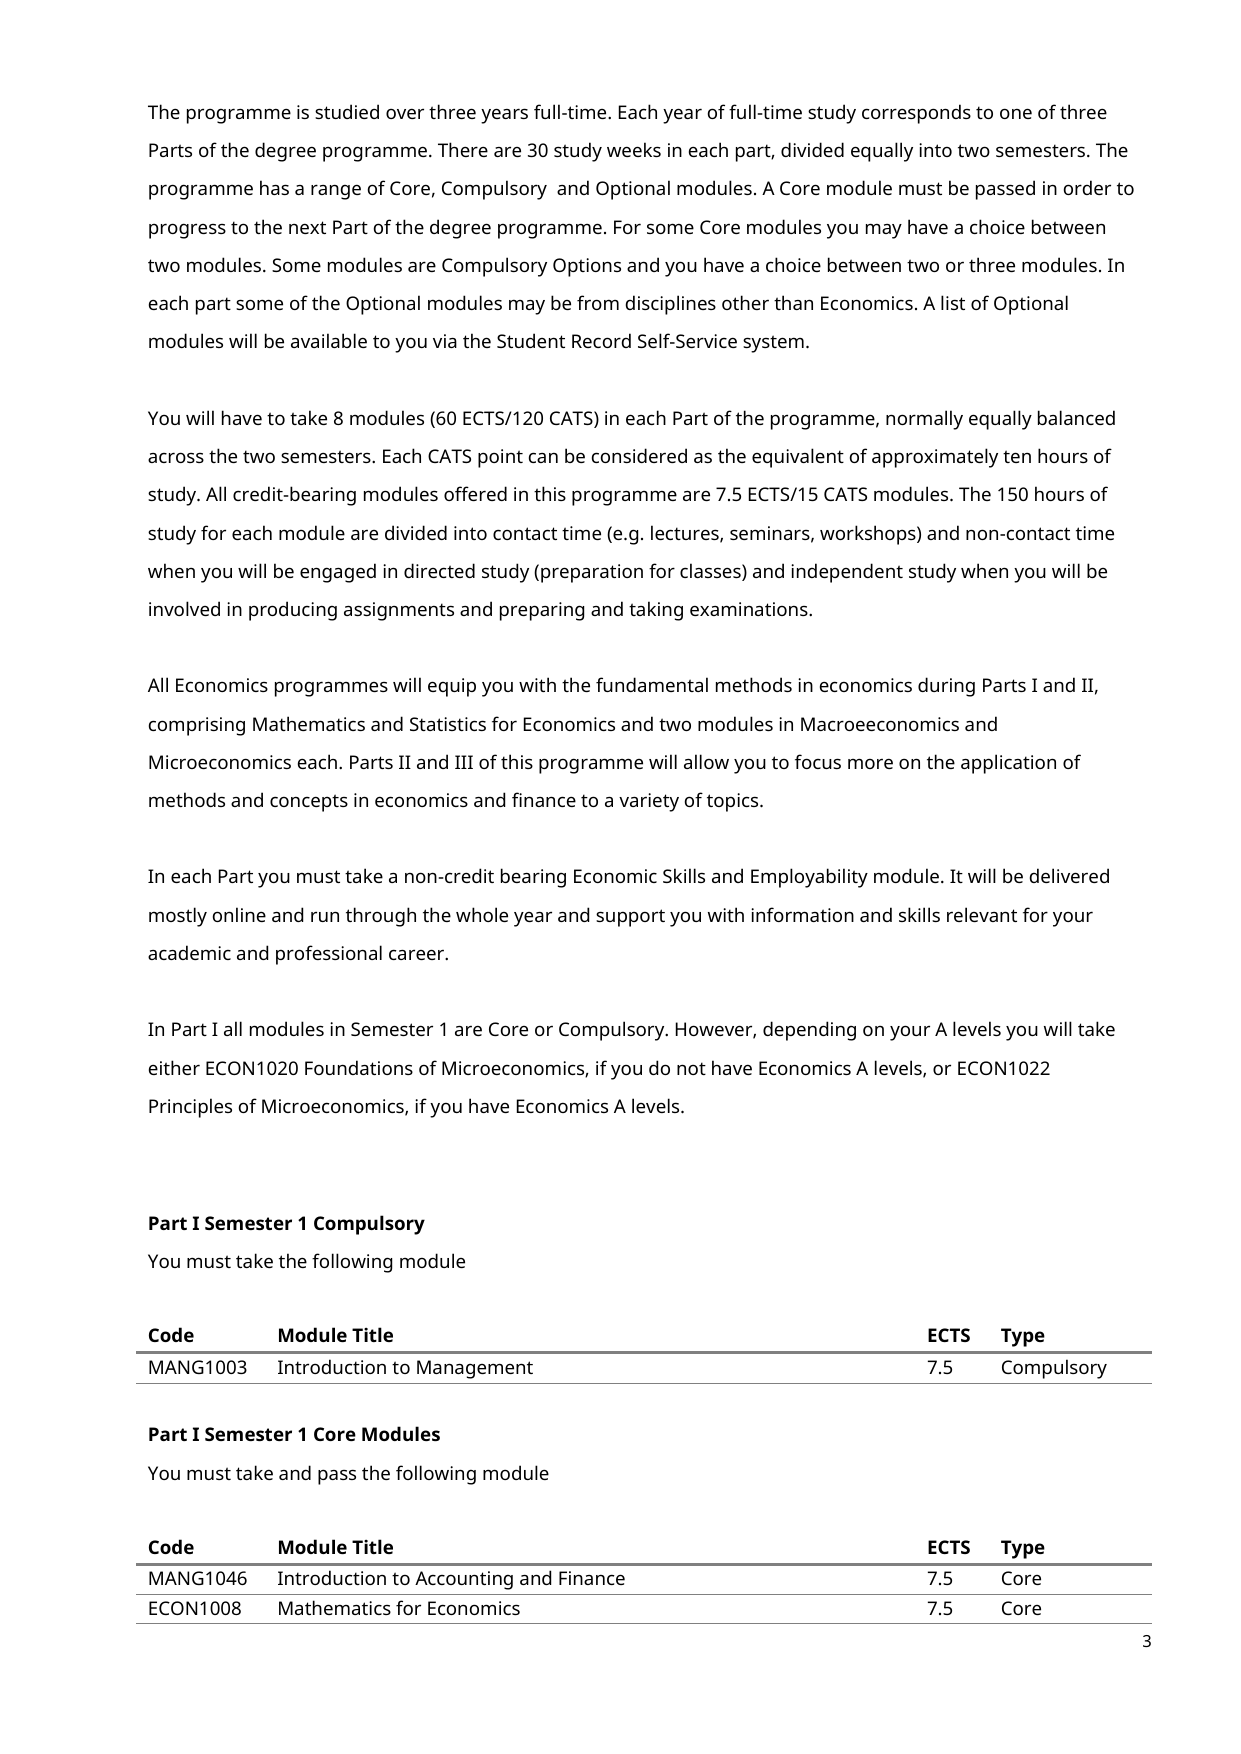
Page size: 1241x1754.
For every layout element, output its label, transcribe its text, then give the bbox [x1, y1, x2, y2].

table_cell Introduction to Management [266, 1354, 916, 1382]
table_cell Part I Semester 1 Compulsory You must take the following module [136, 1172, 1152, 1323]
table_cell ECTS [916, 1534, 989, 1563]
table_cell Module Title [266, 1534, 916, 1563]
table_cell Compulsory [989, 1354, 1152, 1382]
table_cell 7.5 [916, 1566, 989, 1594]
table_cell ECTS [916, 1323, 989, 1351]
table_cell Mathematics for Economics [266, 1595, 916, 1623]
table_cell MANG1003 [136, 1354, 266, 1382]
table_cell 7.5 [916, 1595, 989, 1623]
table_cell Module Title [266, 1323, 916, 1351]
table_cell ECON1008 [136, 1595, 266, 1623]
table_cell Introduction to Accounting and Finance [266, 1566, 916, 1594]
table_cell Code [136, 1534, 266, 1563]
table_header The programme is studied over three years full-time. Each year of full-time study corresponds to one of three Parts of the degree programme. There are 30 study weeks in each part, divided equally into two semesters. The programme has a range of Core, Compulsory and Optional modules. A Core module must be passed in order to progress to the next Part of the degree programme. For some Core modules you may have a choice between two modules. Some modules are Compulsory Options and you have a choice between two or three modules. In each part some of the Optional modules may be from disciplines other than Economics. A list of Optional modules will be available to you via the Student Record Self-Service system. You will have to take 8 modules (60 ECTS/120 CATS) in each Part of the programme, normally equally balanced across the two semesters. Each CATS point can be considered as the equivalent of approximately ten hours of study. All credit-bearing modules offered in this programme are 7.5 ECTS/15 CATS modules. The 150 hours of study for each module are divided into contact time (e.g. lectures, seminars, workshops) and non-contact time when you will be engaged in directed study (preparation for classes) and independent study when you will be involved in producing assignments and preparing and taking examinations. All Economics programmes will equip you with the fundamental methods in economics during Parts I and II, comprising Mathematics and Statistics for Economics and two modules in Macroeeconomics and Microeconomics each. Parts II and III of this programme will allow you to focus more on the application of methods and concepts in economics and finance to a variety of topics. In each Part you must take a non-credit bearing Economic Skills and Employability module. It will be delivered mostly online and run through the whole year and support you with information and skills relevant for your academic and professional career. In Part I all modules in Semester 1 are Core or Compulsory. However, depending on your A levels you will take either ECON1020 Foundations of Microeconomics, if you do not have Economics A levels, or ECON1022 Principles of Microeconomics, if you have Economics A levels. [136, 99, 1152, 1172]
table_cell MANG1046 [136, 1566, 266, 1594]
table_cell Core [989, 1566, 1152, 1594]
table_cell Type [989, 1323, 1152, 1351]
table_cell Part I Semester 1 Core Modules You must take and pass the following module [136, 1384, 1152, 1534]
table_cell Type [989, 1534, 1152, 1563]
table_cell 7.5 [916, 1354, 989, 1382]
table_cell Core [989, 1595, 1152, 1623]
table_cell Code [136, 1323, 266, 1351]
